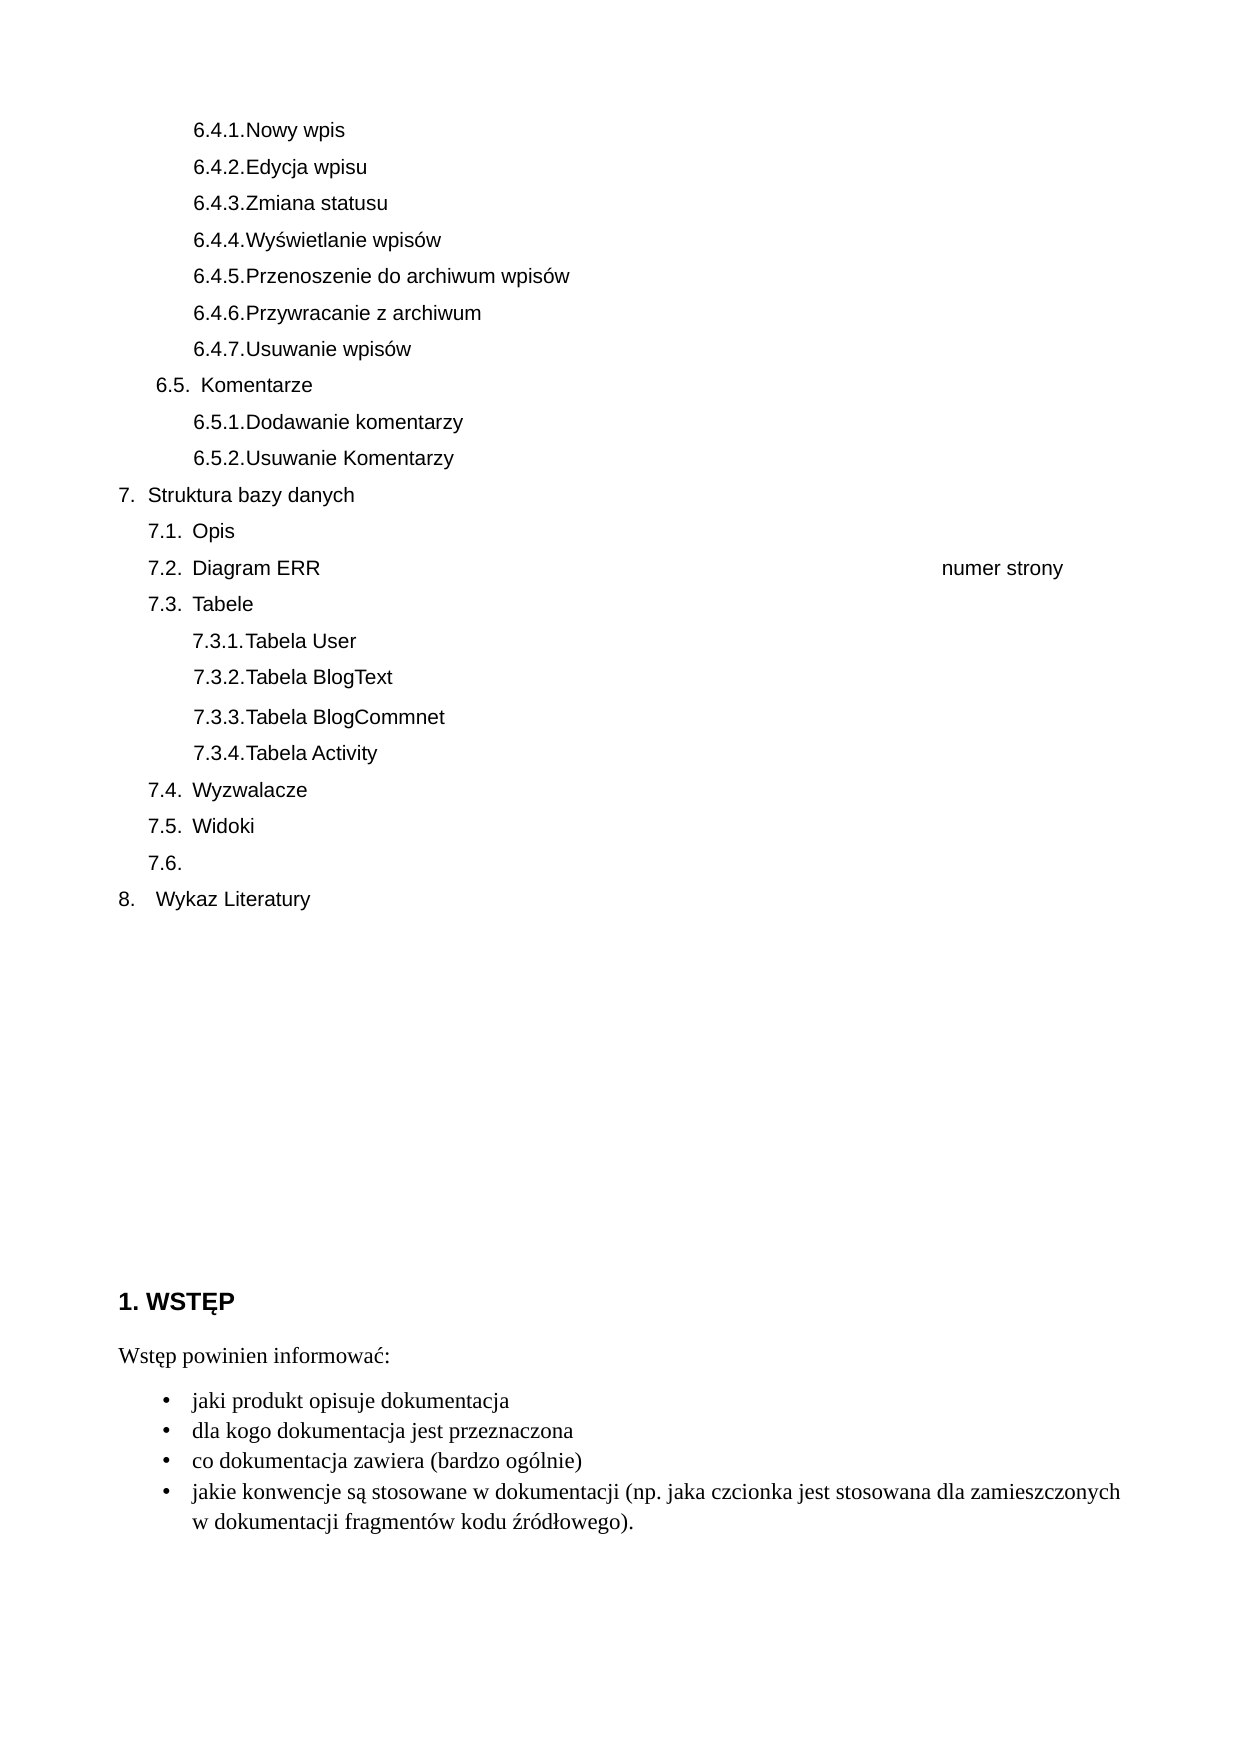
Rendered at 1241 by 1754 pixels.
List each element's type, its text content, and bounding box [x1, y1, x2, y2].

table_cell Edycja wpisu [107, 155, 930, 191]
list dla kogo dokumentacja jest przeznaczona [162, 1417, 1122, 1444]
table_cell Dodawanie komentarzy [107, 410, 930, 446]
table_cell [930, 155, 1074, 191]
table_cell Struktura bazy danych [107, 483, 930, 519]
table_cell [930, 191, 1074, 227]
table_cell Tabela User [107, 629, 930, 665]
table_cell [930, 592, 1074, 628]
table_cell Zmiana statusu [107, 191, 930, 227]
table_cell [930, 410, 1074, 446]
table_cell Usuwanie Komentarzy [107, 446, 930, 483]
table_cell [930, 264, 1074, 300]
list co dokumentacja zawiera (bardzo ogólnie) [162, 1447, 1122, 1474]
table_cell [930, 850, 1074, 887]
table_cell Diagram ERR [107, 556, 930, 592]
table_cell Widoki [107, 814, 930, 850]
subtitle 1. Wstęp [118, 1287, 1122, 1315]
table_cell Nowy wpis [107, 118, 930, 154]
table_cell Wyświetlanie wpisów [107, 228, 930, 264]
table_cell Opis [107, 519, 930, 556]
table_cell [930, 373, 1074, 410]
table_cell [930, 778, 1074, 814]
table_cell Tabela BlogCommnet [107, 705, 930, 741]
table_cell [930, 519, 1074, 556]
table_cell [930, 665, 1074, 704]
table_cell [930, 705, 1074, 741]
table_cell Wykaz Literatury [107, 887, 930, 923]
table_cell [930, 118, 1074, 154]
table_cell [930, 446, 1074, 483]
table_cell Tabele [107, 592, 930, 628]
table_cell Przenoszenie do archiwum wpisów [107, 264, 930, 300]
table_cell [930, 887, 1074, 923]
list jaki produkt opisuje dokumentacja [162, 1387, 1122, 1413]
table_cell [930, 300, 1074, 337]
table_cell [930, 741, 1074, 777]
table_cell Usuwanie wpisów [107, 337, 930, 373]
table_cell Tabela Activity [107, 741, 930, 777]
table_cell [930, 629, 1074, 665]
table_cell [930, 814, 1074, 850]
table_cell [930, 483, 1074, 519]
table_cell numer strony [930, 556, 1074, 592]
table_cell [930, 228, 1074, 264]
table_cell Tabela BlogText [107, 665, 930, 704]
table_cell [107, 850, 930, 887]
list jakie konwencje są stosowane w dokumentacji (np. jaka czcionka jest stosowana dla zamieszczonych w dokumentacji fragmentów kodu źródłowego). [162, 1478, 1122, 1534]
table_cell Przywracanie z archiwum [107, 300, 930, 337]
table_cell [930, 337, 1074, 373]
text Wstęp powinien informować: [118, 1342, 1122, 1369]
table_cell Wyzwalacze [107, 778, 930, 814]
table_cell Komentarze [107, 373, 930, 410]
